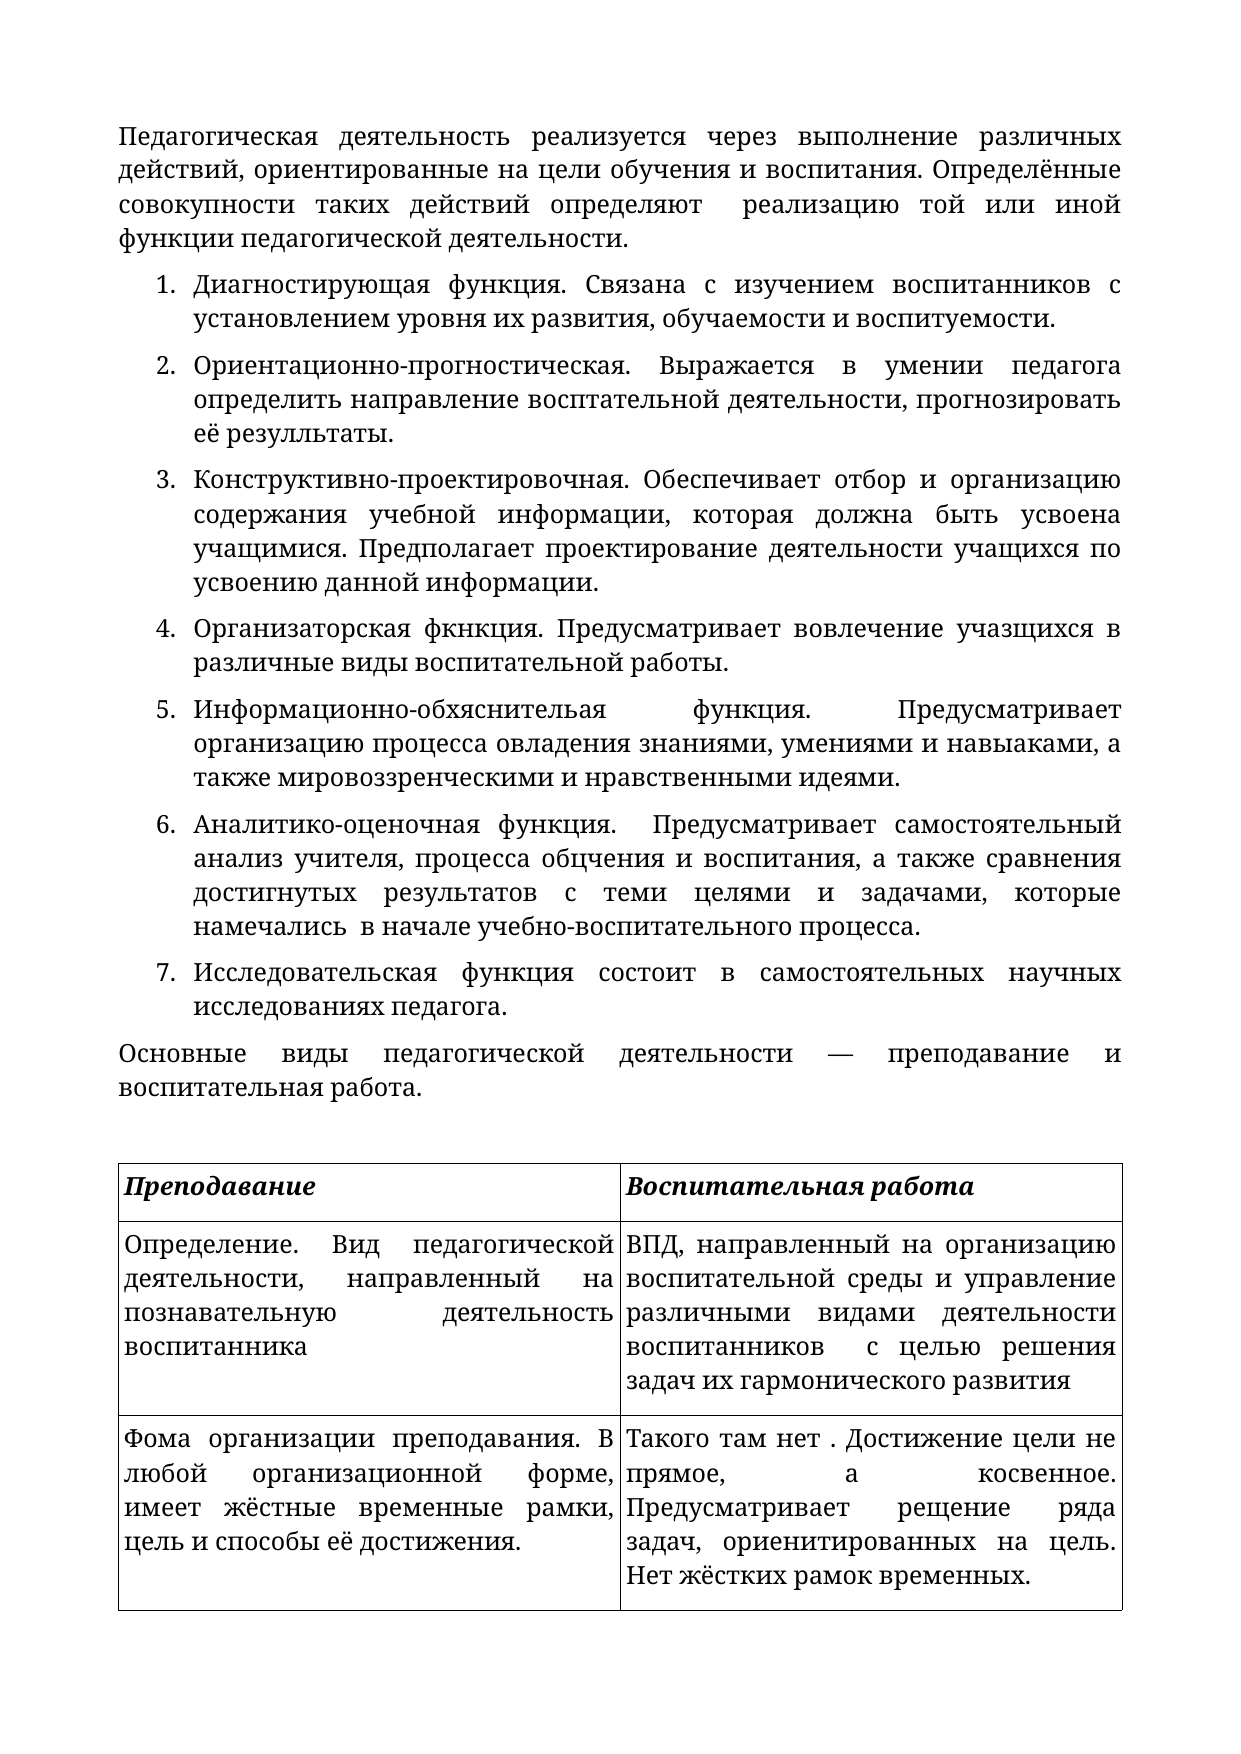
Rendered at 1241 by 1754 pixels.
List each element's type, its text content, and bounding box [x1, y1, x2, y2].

table_header Воспитательная работа [621, 1164, 1122, 1221]
list Ориентационно-прогностическая. Выражается в умении педагога определить направление восптательной деятельности, прогнозировать её резулльтаты. [156, 347, 1122, 450]
table_cell ВПД, направленный на организацию воспитательной среды и управление различными видами деятельности воспитанников с целью решения задач их гармонического развития [621, 1222, 1122, 1415]
table_cell Фома организации преподавания. В любой организационной форме, имеет жёстные временные рамки, цель и способы её достижения. [119, 1416, 620, 1610]
list Диагностирующая функция. Связана с изучением воспитанников с установлением уровня их развития, обучаемости и воспитуемости. [156, 267, 1122, 335]
list Аналитико-оценочная функция. Предусматривает самостоятельный анализ учителя, процесса обцчения и воспитания, а также сравнения достигнутых результатов с теми целями и задачами, которые намечались в начале учебно-воспитательного процесса. [156, 806, 1122, 942]
table_cell Такого там нет . Достижение цели не прямое, а косвенное. Предусматривает рещение ряда задач, ориенитированных на цель. Нет жёстких рамок временных. [621, 1416, 1122, 1610]
table_cell Определение. Вид педагогической деятельности, направленный на познавательную деятельность воспитанника [119, 1222, 620, 1415]
list Конструктивно-проектировочная. Обеспечивает отбор и организацию содержания учебной информации, которая должна быть усвоена учащимися. Предполагает проектирование деятельности учащихся по усвоению данной информации. [156, 462, 1122, 598]
text Основные виды педагогической деятельности — преподавание и воспитательная работа. [118, 1036, 1122, 1104]
table_header Преподавание [119, 1164, 620, 1221]
list Исследовательская функция состоит в самостоятельных научных исследованиях педагога. [156, 955, 1122, 1023]
list Организаторская фкнкция. Предусматривает вовлечение учазщихся в различные виды воспитательной работы. [156, 611, 1122, 679]
list Информационно-обхяснительая функция. Предусматривает организацию процесса овладения знаниями, умениями и навыаками, а также мировоззренческими и нравственными идеями. [156, 692, 1122, 794]
text Педагогическая деятельность реализуется через выполнение различных действий, ориентированные на цели обучения и воспитания. Определённые совокупности таких действий определяют реализацию той или иной функции педагогической деятельности. [118, 118, 1122, 254]
